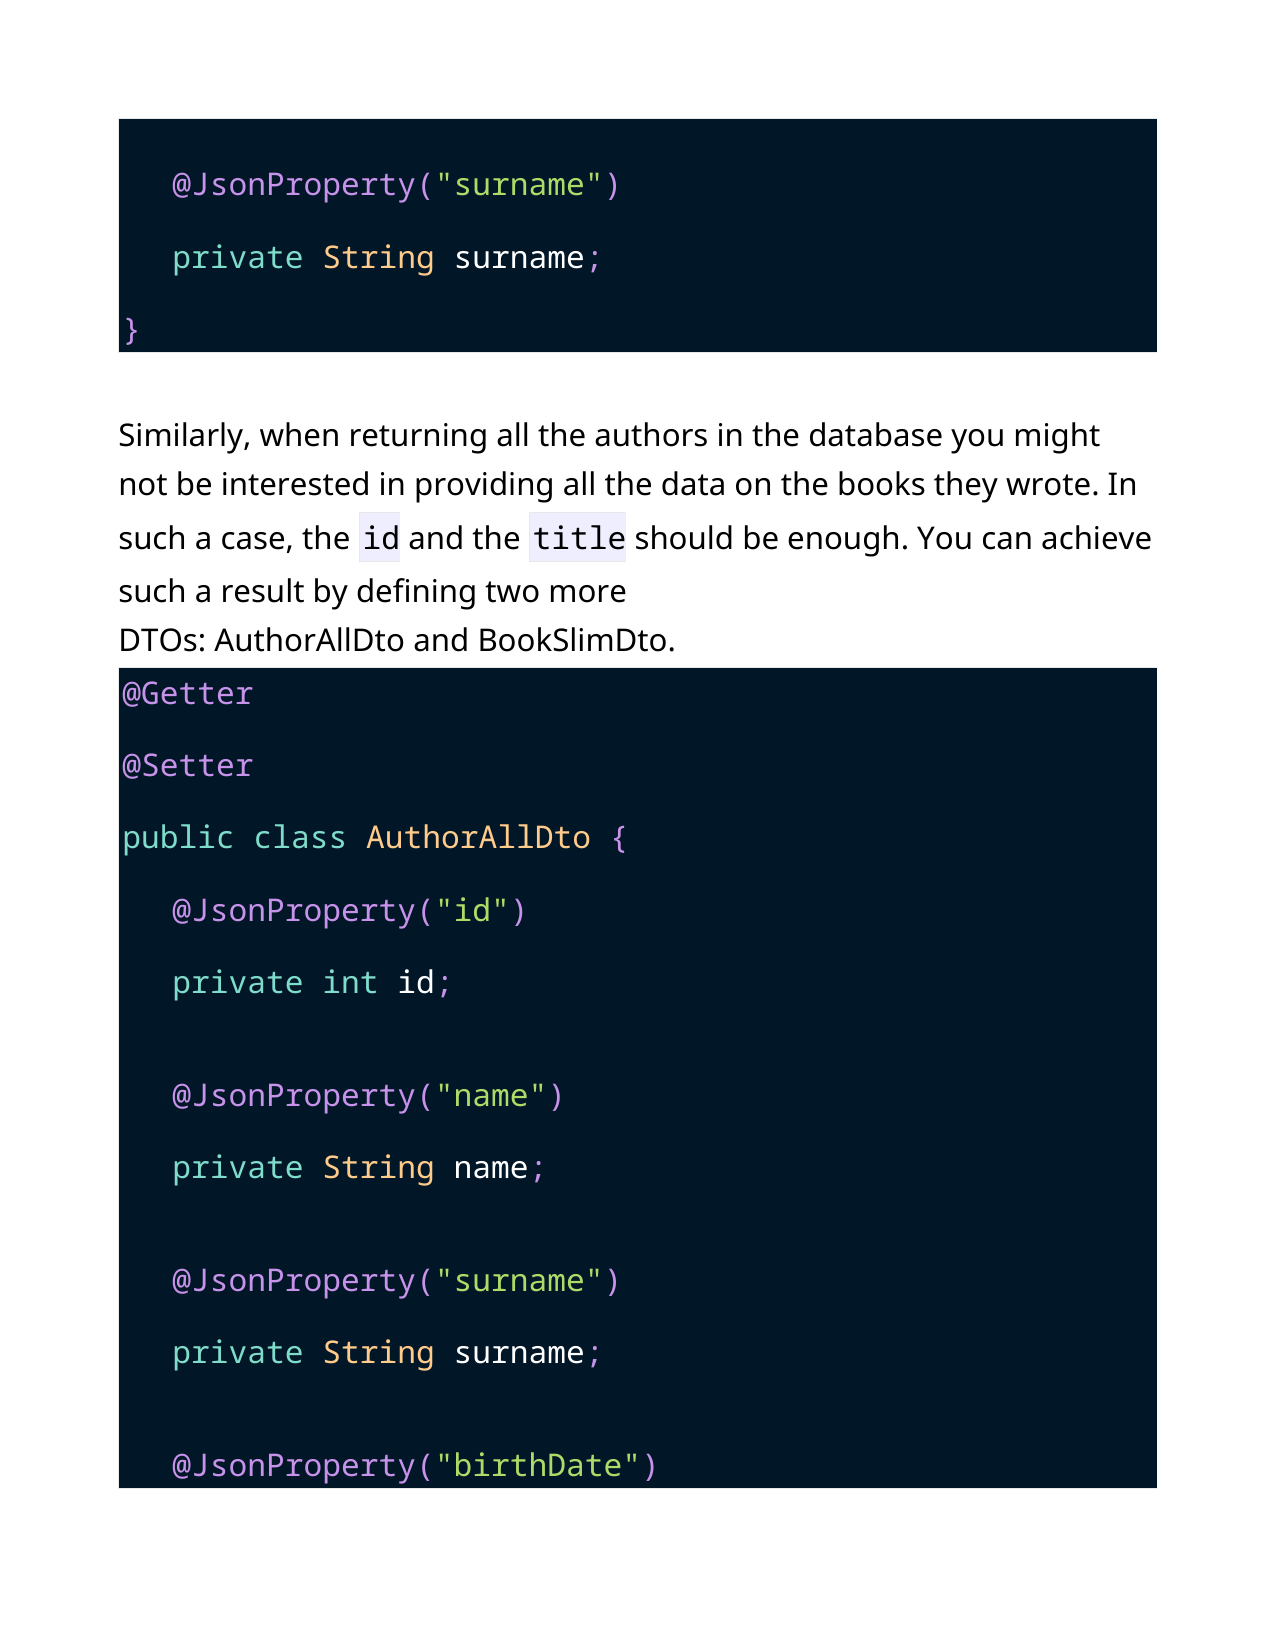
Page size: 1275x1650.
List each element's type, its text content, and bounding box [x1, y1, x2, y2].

text Similarly, when returning all the authors in the database you might not be interested in providing all the data on the books they wrote. In such a case, the id and the title should be enough. You can achieve such a result by defining two more DTOs: AuthorAllDto and BookSlimDto. [118, 413, 1157, 660]
text @Getter [119, 668, 1157, 713]
text @JsonProperty("surname") [119, 1254, 1157, 1300]
text public class AuthorAllDto { [119, 811, 1157, 858]
text private String surname; [119, 1326, 1157, 1373]
text private int id; [119, 956, 1157, 1003]
text } [119, 303, 1157, 352]
text private String name; [119, 1141, 1157, 1188]
text @JsonProperty("birthDate") [119, 1438, 1157, 1488]
text @JsonProperty("id") [119, 884, 1157, 930]
text @JsonProperty("surname") [119, 158, 1157, 205]
text private String surname; [119, 231, 1157, 277]
text @JsonProperty("name") [119, 1069, 1157, 1115]
text @Setter [119, 739, 1157, 786]
